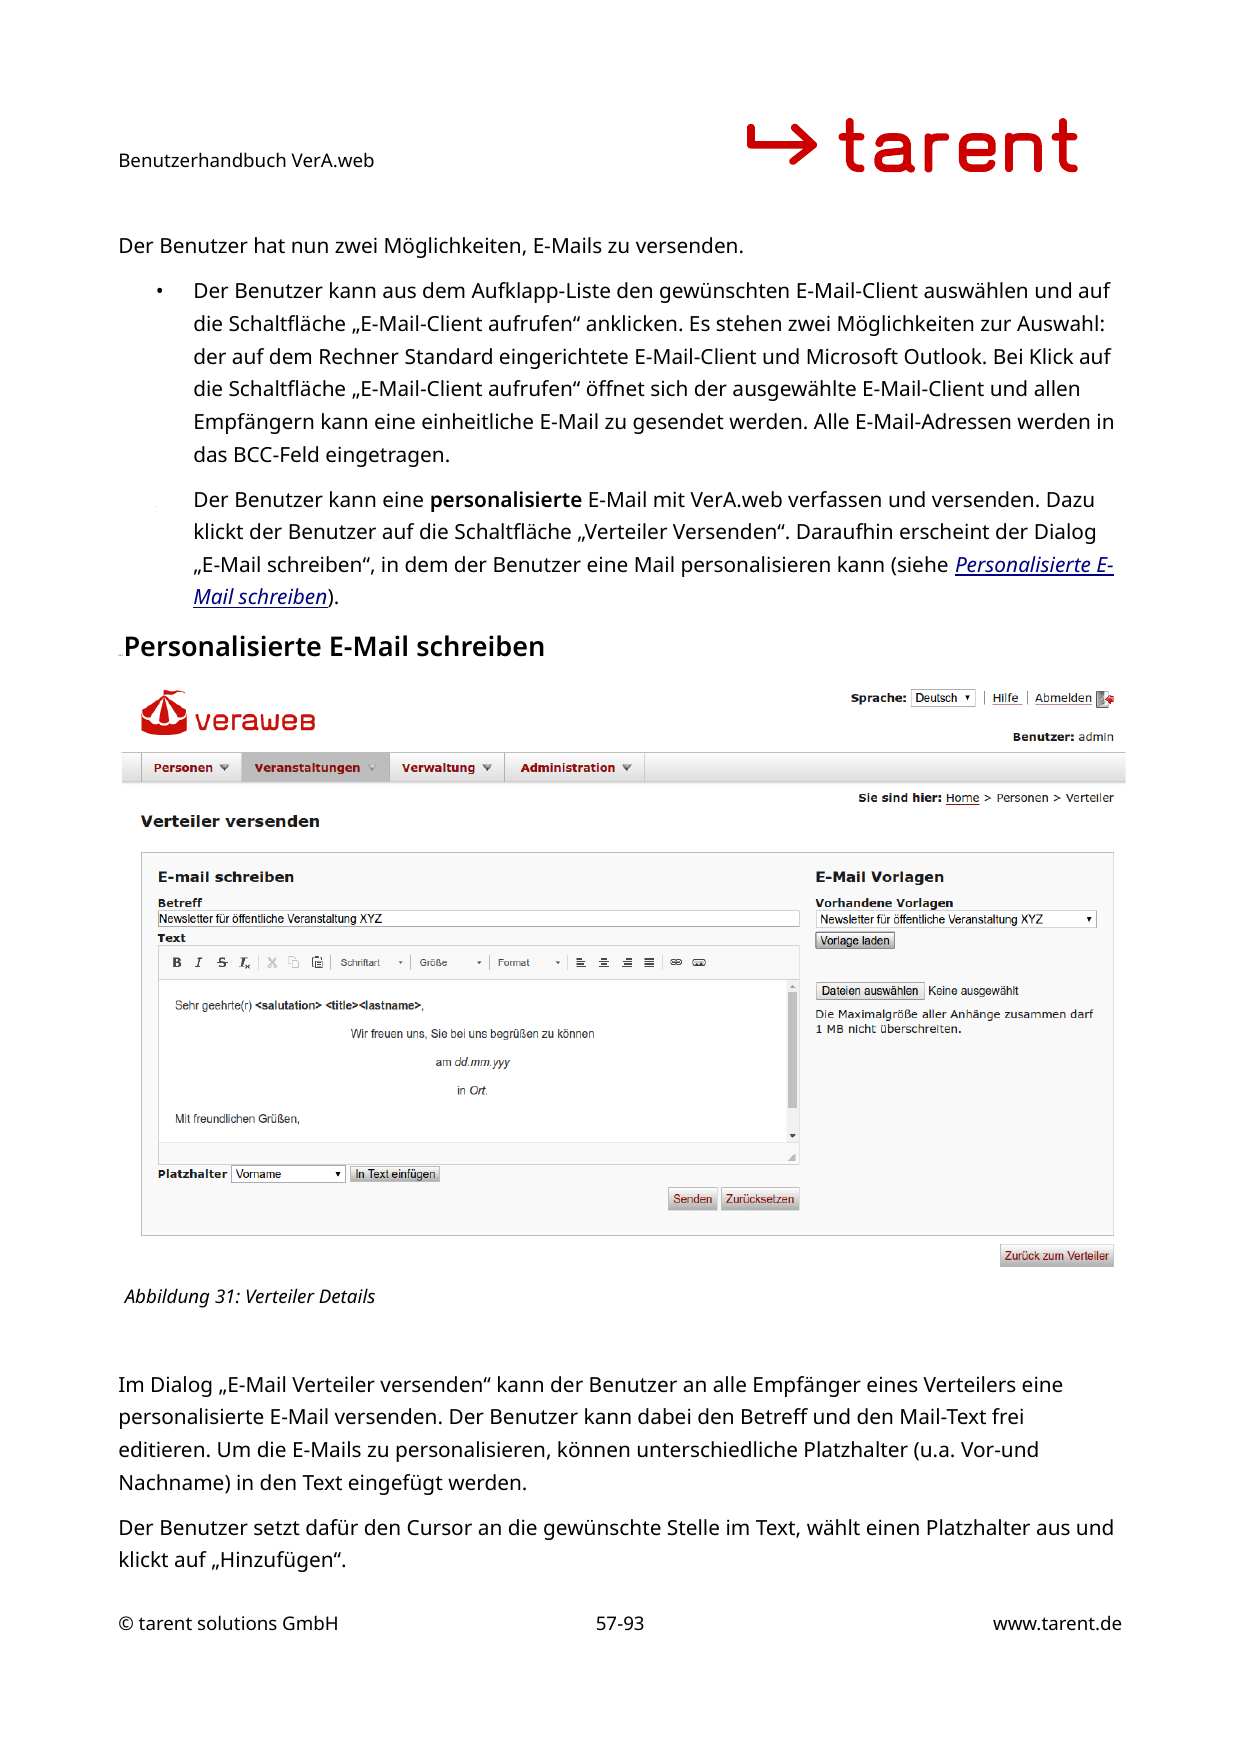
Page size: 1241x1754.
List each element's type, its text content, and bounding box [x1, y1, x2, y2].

list Der Benutzer kann aus dem Aufklapp-Liste den gewünschten E-Mail-Client auswählen und auf die Schaltfläche „E-Mail-Client aufrufen“ anklicken. Es stehen zwei Möglichkeiten zur Auswahl: der auf dem Rechner Standard eingerichtete E-Mail-Client und Microsoft Outlook. Bei Klick auf die Schaltfläche „E-Mail-Client aufrufen“ öffnet sich der ausgewählte E-Mail-Client und allen Empfängern kann eine einheitliche E-Mail zu gesendet werden. Alle E-Mail-Adressen werden in das BCC-Feld eingetragen. [156, 277, 1122, 468]
picture [121, 683, 1126, 1275]
text Der Benutzer hat nun zwei Möglichkeiten, E-Mails zu versenden. [118, 232, 1122, 260]
text Der Benutzer setzt dafür den Cursor an die gewünschte Stelle im Text, wählt einen Platzhalter aus und klickt auf „Hinzufügen“. [118, 1513, 1122, 1574]
text Abbildung 31: Verteiler Details [124, 1284, 1128, 1309]
subtitle Personalisierte E-Mail schreiben [118, 627, 1122, 664]
list Der Benutzer kann eine personalisierte E-Mail mit VerA.web verfassen und versenden. Dazu klickt der Benutzer auf die Schaltfläche „Verteiler Versenden“. Daraufhin erscheint der Dialog „E-Mail schreiben“, in dem der Benutzer eine Mail personalisieren kann (siehe Personalisierte E-Mail schreiben). [156, 485, 1122, 611]
text Im Dialog „E-Mail Verteiler versenden“ kann der Benutzer an alle Empfänger eines Verteilers eine personalisierte E-Mail versenden. Der Benutzer kann dabei den Betreff und den Mail-Text frei editieren. Um die E-Mails zu personalisieren, können unterschiedliche Platzhalter (u.a. Vor-und Nachname) in den Text eingefügt werden. [118, 1370, 1122, 1496]
